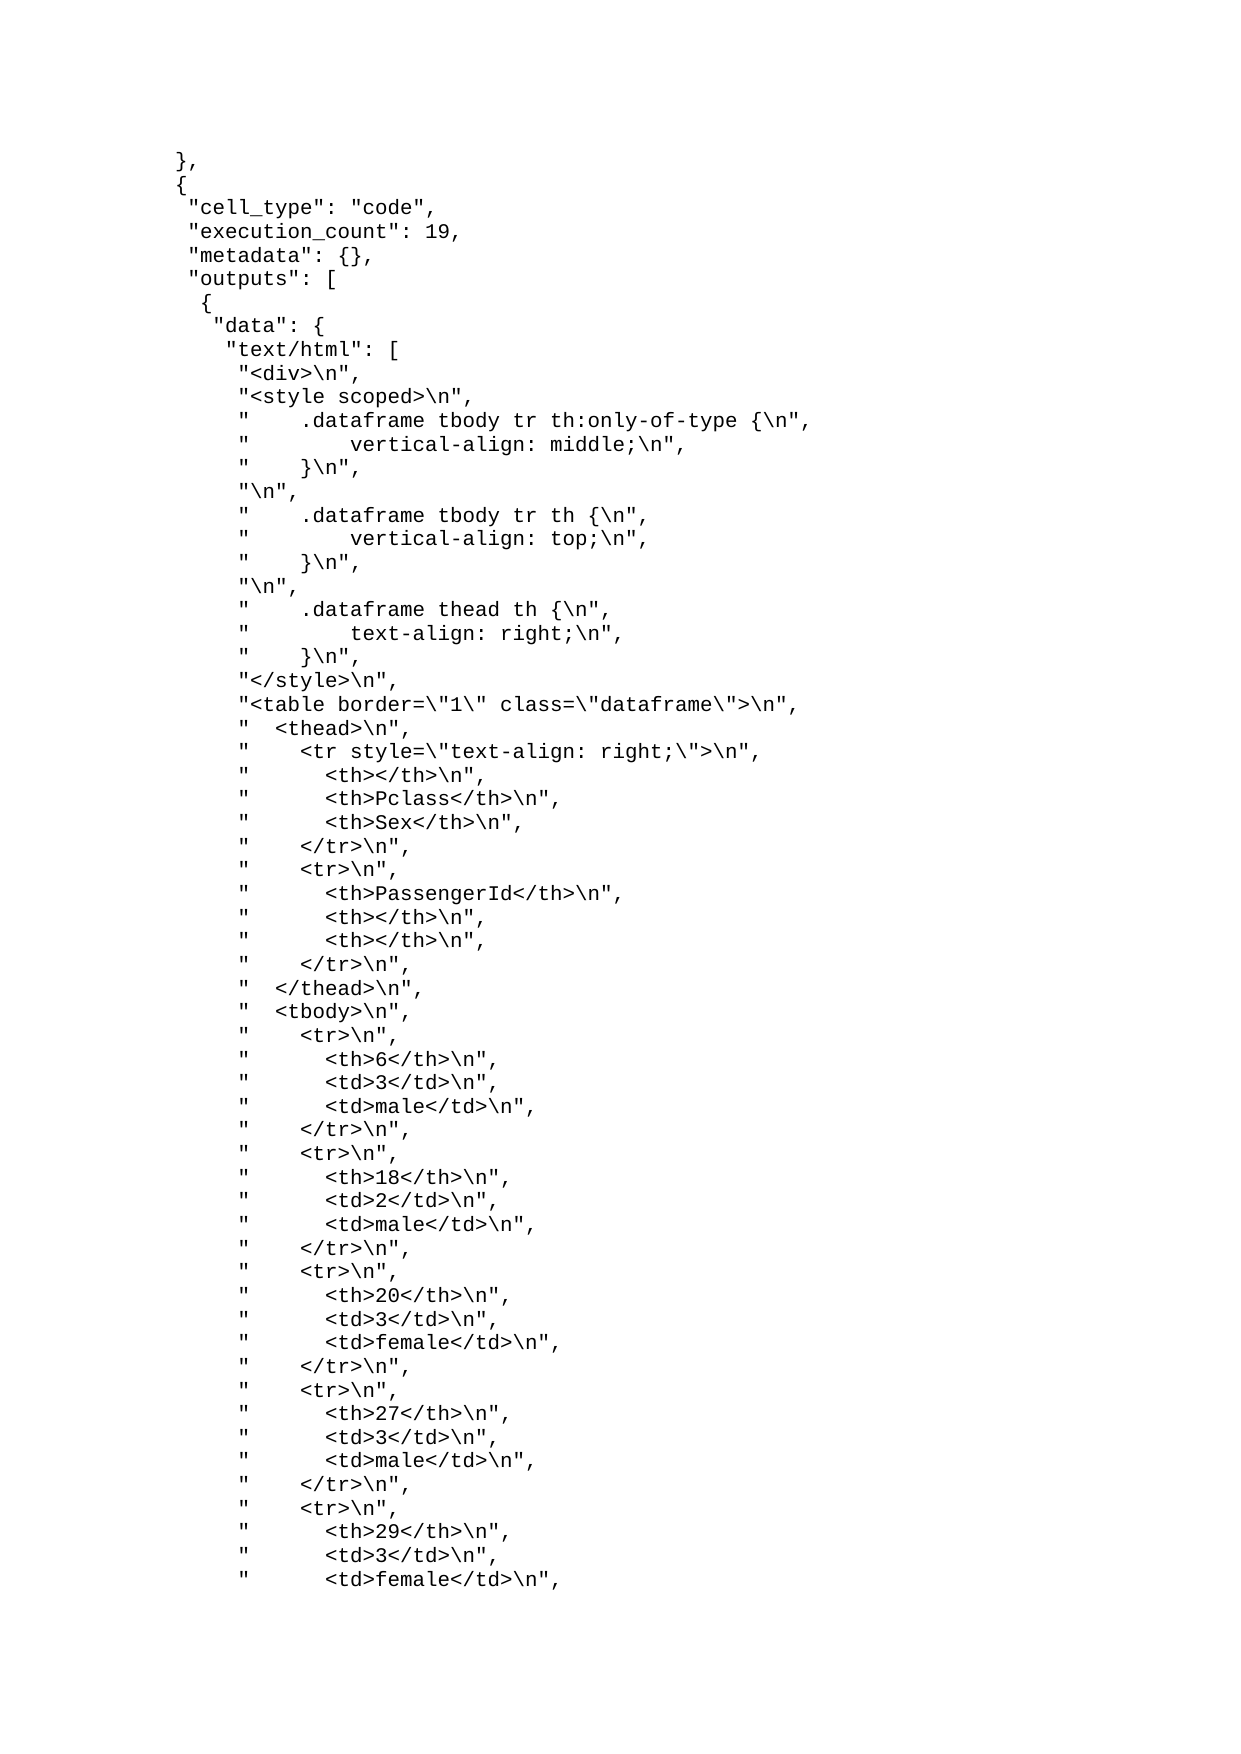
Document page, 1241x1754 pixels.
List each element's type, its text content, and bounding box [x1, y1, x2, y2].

text " </tr>\n", [150, 954, 1090, 978]
text "<table border=\"1\" class=\"dataframe\">\n", [150, 694, 1090, 717]
text " <tr>\n", [150, 1498, 1090, 1521]
text { [150, 292, 1090, 316]
text " <td>3</td>\n", [150, 1427, 1090, 1451]
text " <td>3</td>\n", [150, 1072, 1090, 1096]
text "outputs": [ [150, 268, 1090, 292]
text " <th>20</th>\n", [150, 1285, 1090, 1309]
text " }\n", [150, 457, 1090, 481]
text " vertical-align: top;\n", [150, 528, 1090, 552]
text " <th>PassengerId</th>\n", [150, 883, 1090, 907]
text " <tbody>\n", [150, 1001, 1090, 1025]
text " <td>2</td>\n", [150, 1190, 1090, 1214]
text "\n", [150, 576, 1090, 599]
text " .dataframe tbody tr th {\n", [150, 505, 1090, 528]
text " }\n", [150, 647, 1090, 670]
text "</style>\n", [150, 670, 1090, 694]
text " <th>Sex</th>\n", [150, 812, 1090, 836]
text " </tr>\n", [150, 1119, 1090, 1143]
text " <tr style=\"text-align: right;\">\n", [150, 741, 1090, 765]
text " }\n", [150, 552, 1090, 576]
text " <tr>\n", [150, 1379, 1090, 1403]
text " <th></th>\n", [150, 930, 1090, 954]
text " <td>male</td>\n", [150, 1451, 1090, 1474]
text " <th>Pclass</th>\n", [150, 788, 1090, 812]
text "metadata": {}, [150, 244, 1090, 268]
text " <tr>\n", [150, 1025, 1090, 1048]
text " .dataframe thead th {\n", [150, 599, 1090, 623]
text " <th>29</th>\n", [150, 1521, 1090, 1545]
text " <td>male</td>\n", [150, 1214, 1090, 1238]
text }, [150, 150, 1090, 174]
text " <td>female</td>\n", [150, 1332, 1090, 1356]
text " <th>27</th>\n", [150, 1403, 1090, 1427]
text " </tr>\n", [150, 836, 1090, 859]
text " <th>6</th>\n", [150, 1048, 1090, 1072]
text " <tr>\n", [150, 859, 1090, 883]
text " .dataframe tbody tr th:only-of-type {\n", [150, 410, 1090, 434]
text "data": { [150, 316, 1090, 339]
text " <td>female</td>\n", [150, 1569, 1090, 1592]
text " <td>male</td>\n", [150, 1096, 1090, 1119]
text " </tr>\n", [150, 1356, 1090, 1379]
text "\n", [150, 481, 1090, 505]
text " <thead>\n", [150, 717, 1090, 741]
text "cell_type": "code", [150, 197, 1090, 221]
text " <tr>\n", [150, 1143, 1090, 1167]
text " <th></th>\n", [150, 907, 1090, 930]
text " <th></th>\n", [150, 765, 1090, 788]
text " <td>3</td>\n", [150, 1545, 1090, 1569]
text " <th>18</th>\n", [150, 1167, 1090, 1190]
text " vertical-align: middle;\n", [150, 434, 1090, 457]
text " <td>3</td>\n", [150, 1309, 1090, 1332]
text " </tr>\n", [150, 1238, 1090, 1261]
text { [150, 174, 1090, 197]
text "<div>\n", [150, 363, 1090, 386]
text "text/html": [ [150, 339, 1090, 363]
text "<style scoped>\n", [150, 386, 1090, 410]
text "execution_count": 19, [150, 221, 1090, 244]
text " </thead>\n", [150, 978, 1090, 1001]
text " </tr>\n", [150, 1474, 1090, 1498]
text " <tr>\n", [150, 1261, 1090, 1285]
text " text-align: right;\n", [150, 623, 1090, 647]
